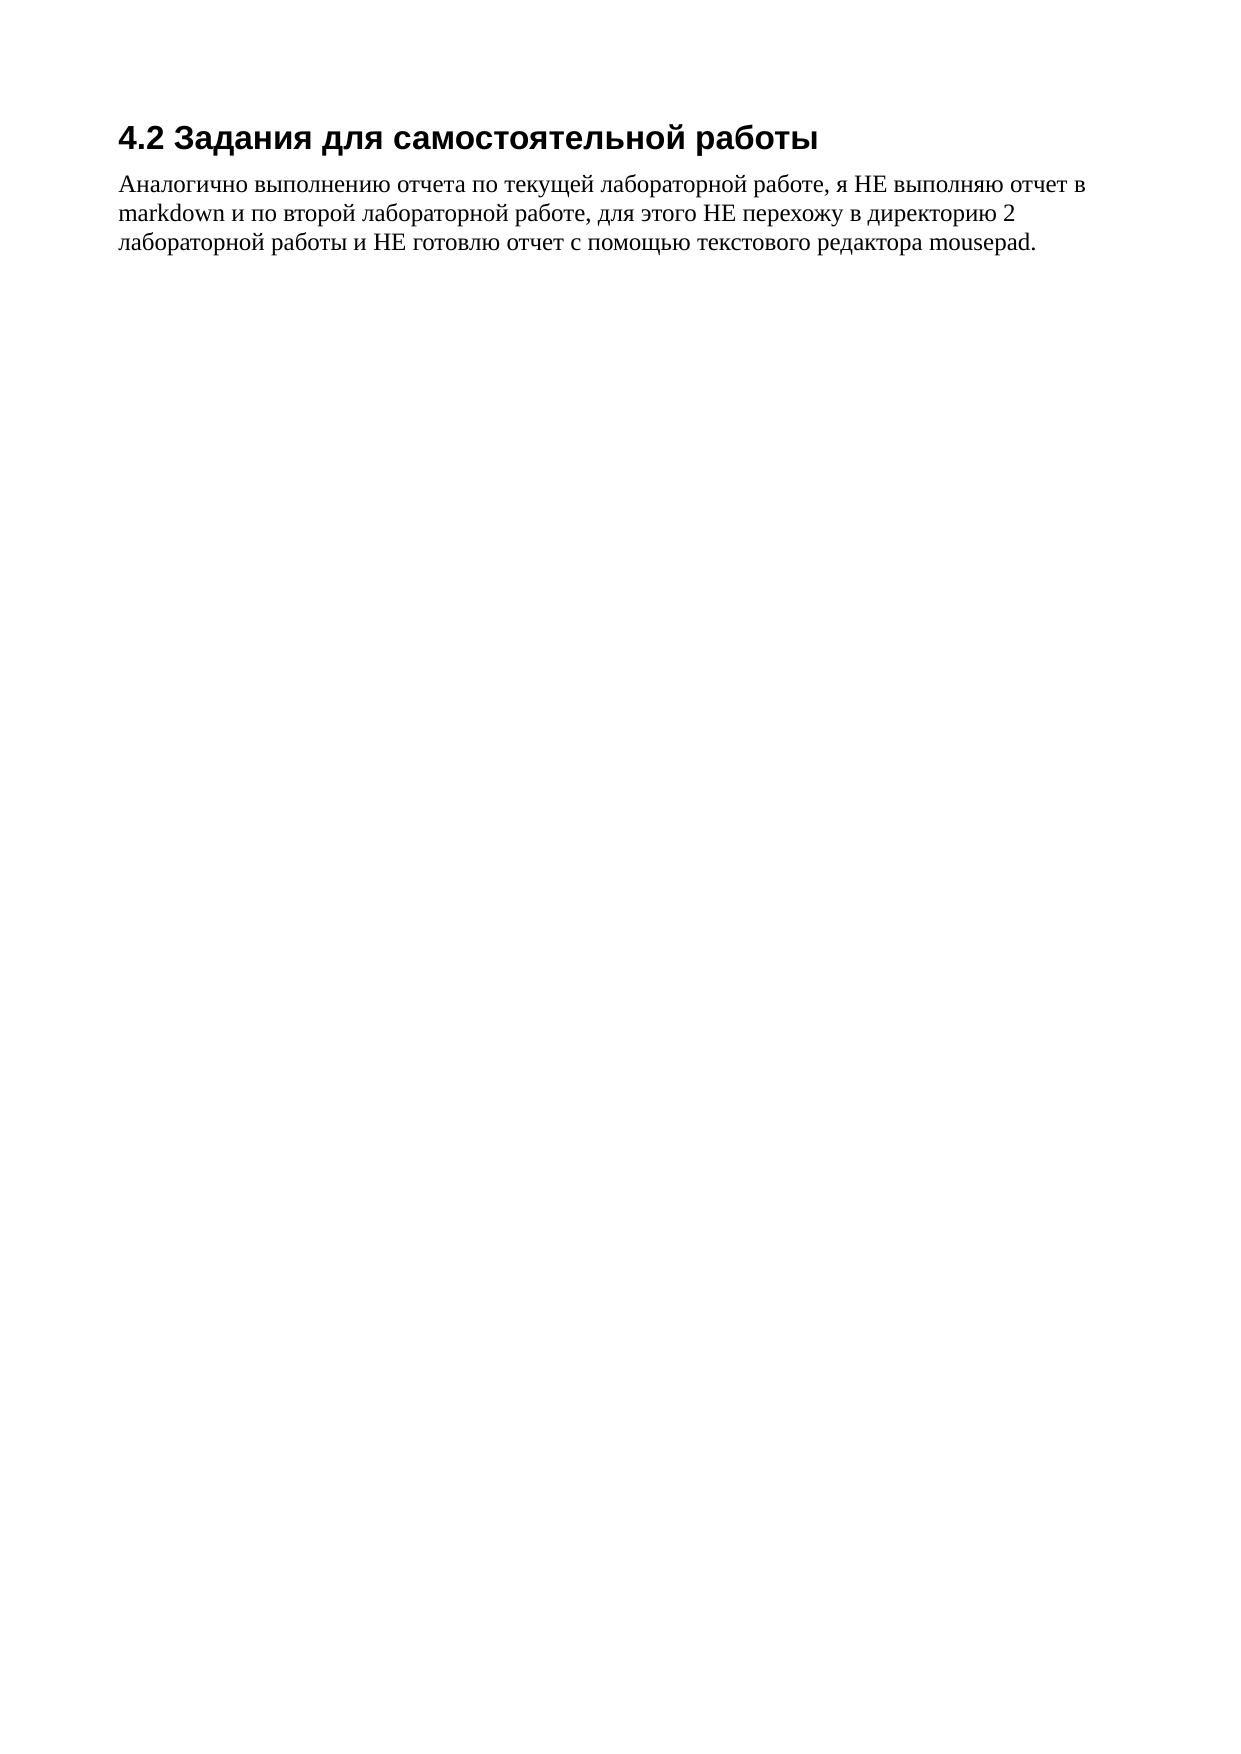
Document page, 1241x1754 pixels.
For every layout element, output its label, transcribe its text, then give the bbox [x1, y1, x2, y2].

text Аналогично выполнению отчета по текущей лабораторной работе, я НЕ выполняю отчет в markdown и по второй лабораторной работе, для этого НЕ перехожу в директорию 2 лабораторной работы и НЕ готовлю отчет с помощью текстового редактора mousepad. [118, 169, 1122, 255]
subtitle 4.2 Задания для самостоятельной работы [118, 118, 1122, 157]
